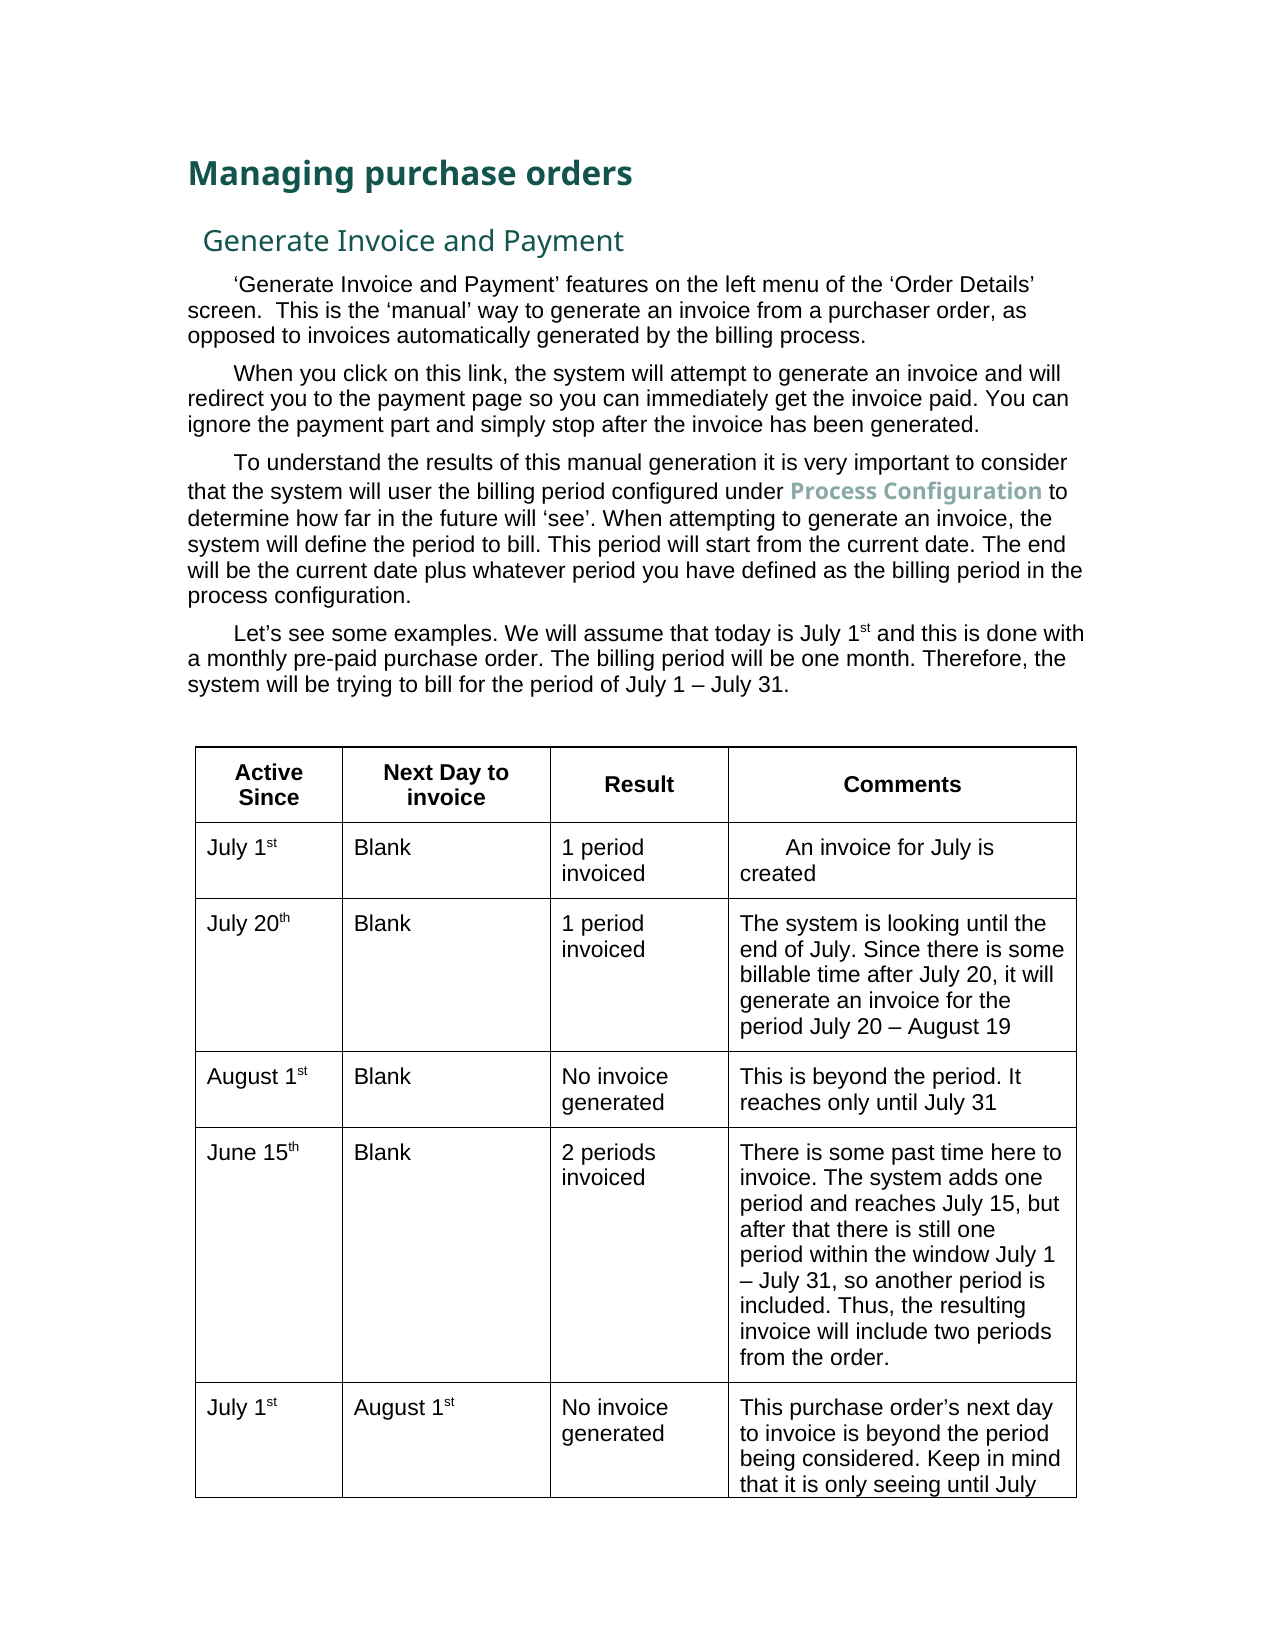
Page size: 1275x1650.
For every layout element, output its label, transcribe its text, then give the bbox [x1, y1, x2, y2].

table_cell July 1st [196, 1383, 342, 1497]
table_cell June 15th [196, 1128, 342, 1382]
subtitle Generate Invoice and Payment [202, 220, 1087, 260]
table_cell Blank [343, 823, 550, 898]
table_cell Blank [343, 1052, 550, 1127]
table_header Result [551, 748, 728, 822]
table_cell July 1st [196, 823, 342, 898]
table_cell 1 period invoiced [551, 823, 728, 898]
table_cell No invoice generated [551, 1383, 728, 1497]
table_cell The system is looking until the end of July. Since there is some billable time after July 20, it will generate an invoice for the period July 20 – August 19 [729, 899, 1076, 1051]
table_cell 1 period invoiced [551, 899, 728, 1051]
table_cell An invoice for July is created [729, 823, 1076, 898]
text To understand the results of this manual generation it is very important to consider that the system will user the billing period configured under Process Configuration to determine how far in the future will ‘see’. When attempting to generate an invoice, the system will define the period to bill. This period will start from the current date. The end will be the current date plus whatever period you have defined as the billing period in the process configuration. [187, 449, 1087, 608]
table_cell No invoice generated [551, 1052, 728, 1127]
table_cell This is beyond the period. It reaches only until July 31 [729, 1052, 1076, 1127]
table_cell There is some past time here to invoice. The system adds one period and reaches July 15, but after that there is still one period within the window July 1 – July 31, so another period is included. Thus, the resulting invoice will include two periods from the order. [729, 1128, 1076, 1382]
table_header Active Since [196, 748, 342, 822]
table_cell July 20th [196, 899, 342, 1051]
table_cell 2 periods invoiced [551, 1128, 728, 1382]
text ‘Generate Invoice and Payment’ features on the left menu of the ‘Order Details’ screen. This is the ‘manual’ way to generate an invoice from a purchaser order, as opposed to invoices automatically generated by the billing process. [187, 272, 1087, 349]
text When you click on this link, the system will attempt to generate an invoice and will redirect you to the payment page so you can immediately get the invoice paid. You can ignore the payment part and simply stop after the invoice has been generated. [187, 361, 1087, 437]
table_cell This purchase order’s next day to invoice is beyond the period being considered. Keep in mind that it is only seeing until July [729, 1383, 1076, 1497]
table_cell Blank [343, 1128, 550, 1382]
table_cell August 1st [196, 1052, 342, 1127]
table_header Comments [729, 748, 1076, 822]
table_header Next Day to invoice [343, 748, 550, 822]
table_cell Blank [343, 899, 550, 1051]
table_cell August 1st [343, 1383, 550, 1497]
text Let’s see some examples. We will assume that today is July 1st and this is done with a monthly pre-paid purchase order. The billing period will be one month. Therefore, the system will be trying to bill for the period of July 1 – July 31. [187, 620, 1087, 697]
subtitle Managing purchase orders [187, 150, 1087, 195]
